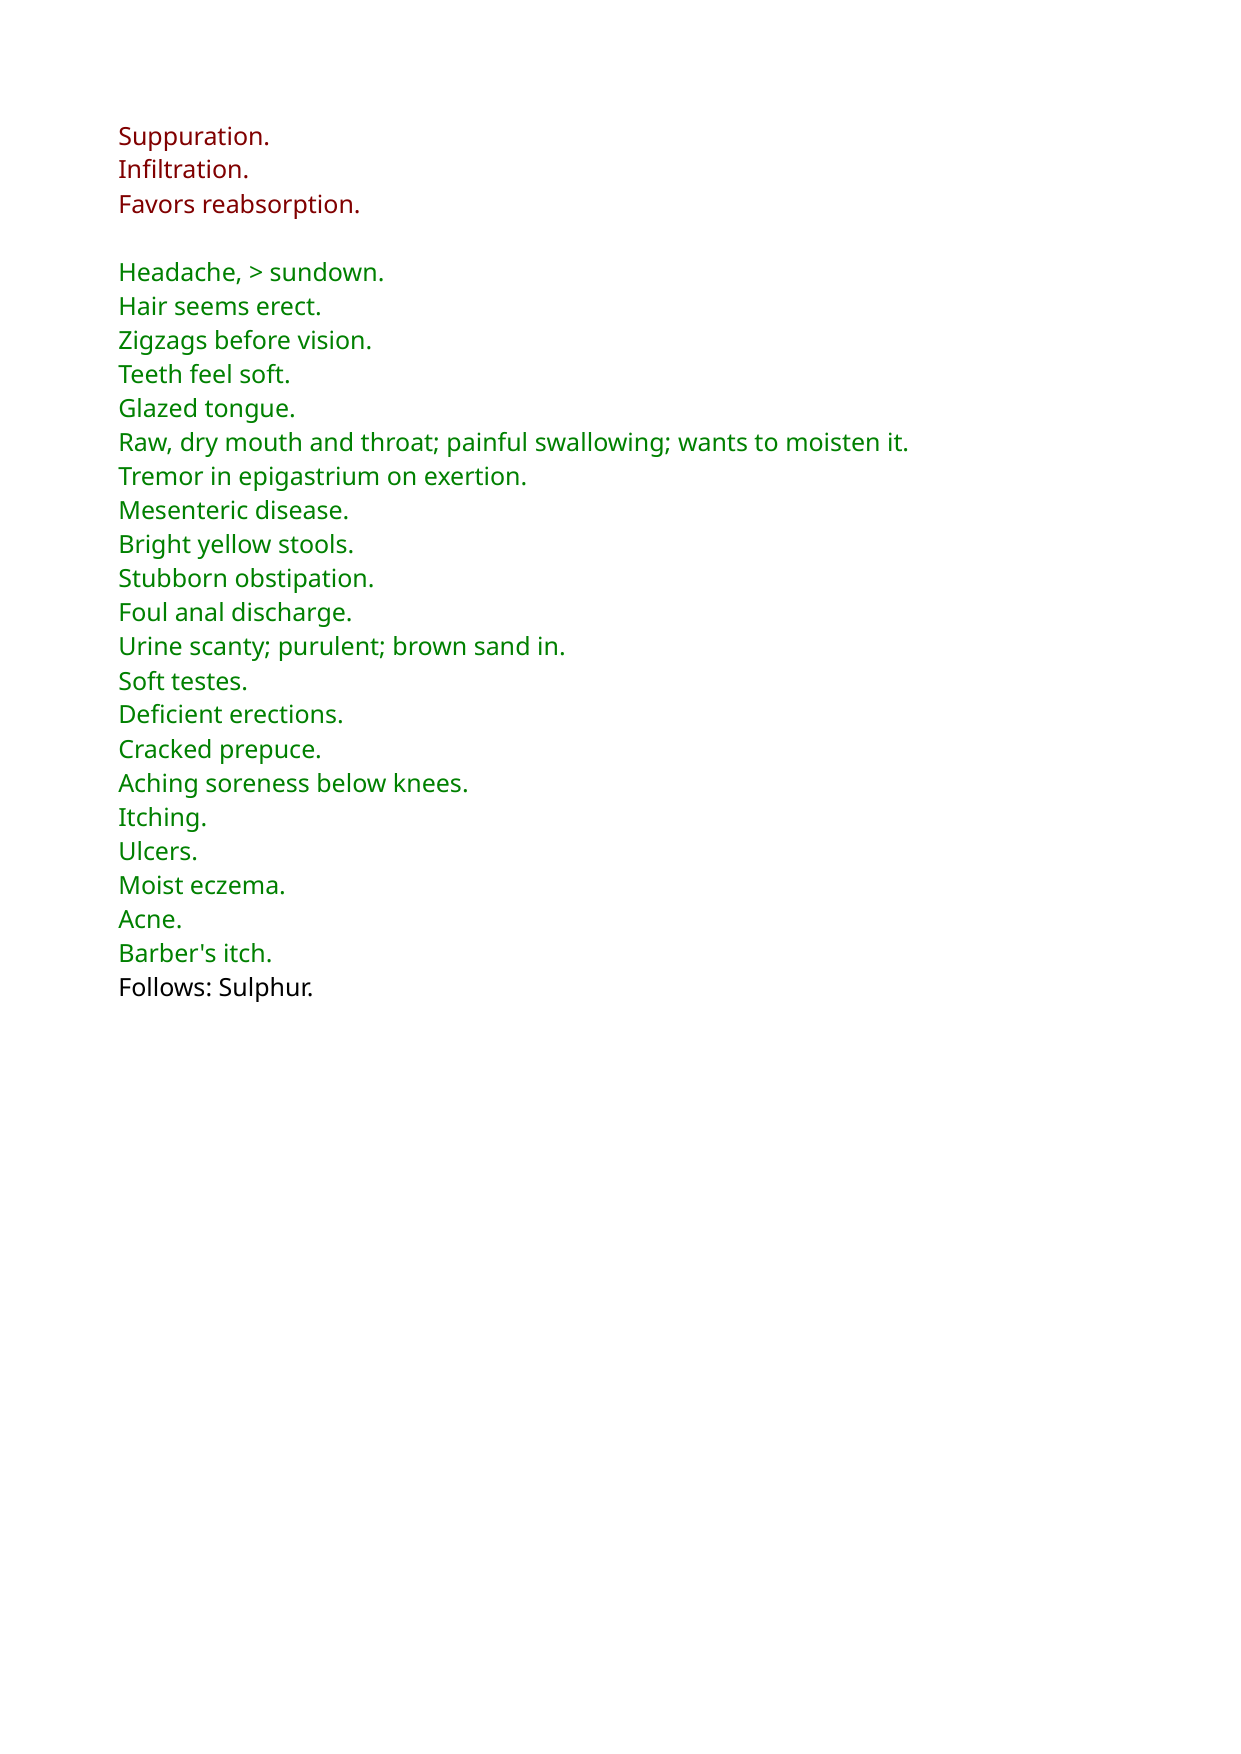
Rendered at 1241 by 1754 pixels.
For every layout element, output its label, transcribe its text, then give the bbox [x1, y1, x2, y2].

text Cracked prepuce. [118, 731, 1122, 765]
text Itching. [118, 799, 1122, 833]
text Teeth feel soft. [118, 357, 1122, 391]
text Moist eczema. [118, 867, 1122, 902]
text Deficient erections. [118, 697, 1122, 731]
text Favors reabsorption. [118, 186, 1122, 220]
text Foul anal discharge. [118, 595, 1122, 629]
text Hair seems erect. [118, 288, 1122, 322]
text Infiltration. [118, 152, 1122, 186]
text Stubborn obstipation. [118, 561, 1122, 595]
text Barber's itch. [118, 936, 1122, 970]
text Urine scanty; purulent; brown sand in. [118, 629, 1122, 663]
text Tremor in epigastrium on exertion. [118, 459, 1122, 493]
text Follows: Sulphur. [118, 970, 1122, 1004]
text Ulcers. [118, 833, 1122, 867]
text Raw, dry mouth and throat; painful swallowing; wants to moisten it. [118, 425, 1122, 459]
text Acne. [118, 902, 1122, 936]
text Glazed tongue. [118, 391, 1122, 425]
text Headache, > sundown. [118, 254, 1122, 288]
text Suppuration. [118, 118, 1122, 152]
text Soft testes. [118, 663, 1122, 697]
text Bright yellow stools. [118, 527, 1122, 561]
text Mesenteric disease. [118, 493, 1122, 527]
text Aching soreness below knees. [118, 765, 1122, 799]
text Zigzags before vision. [118, 322, 1122, 357]
